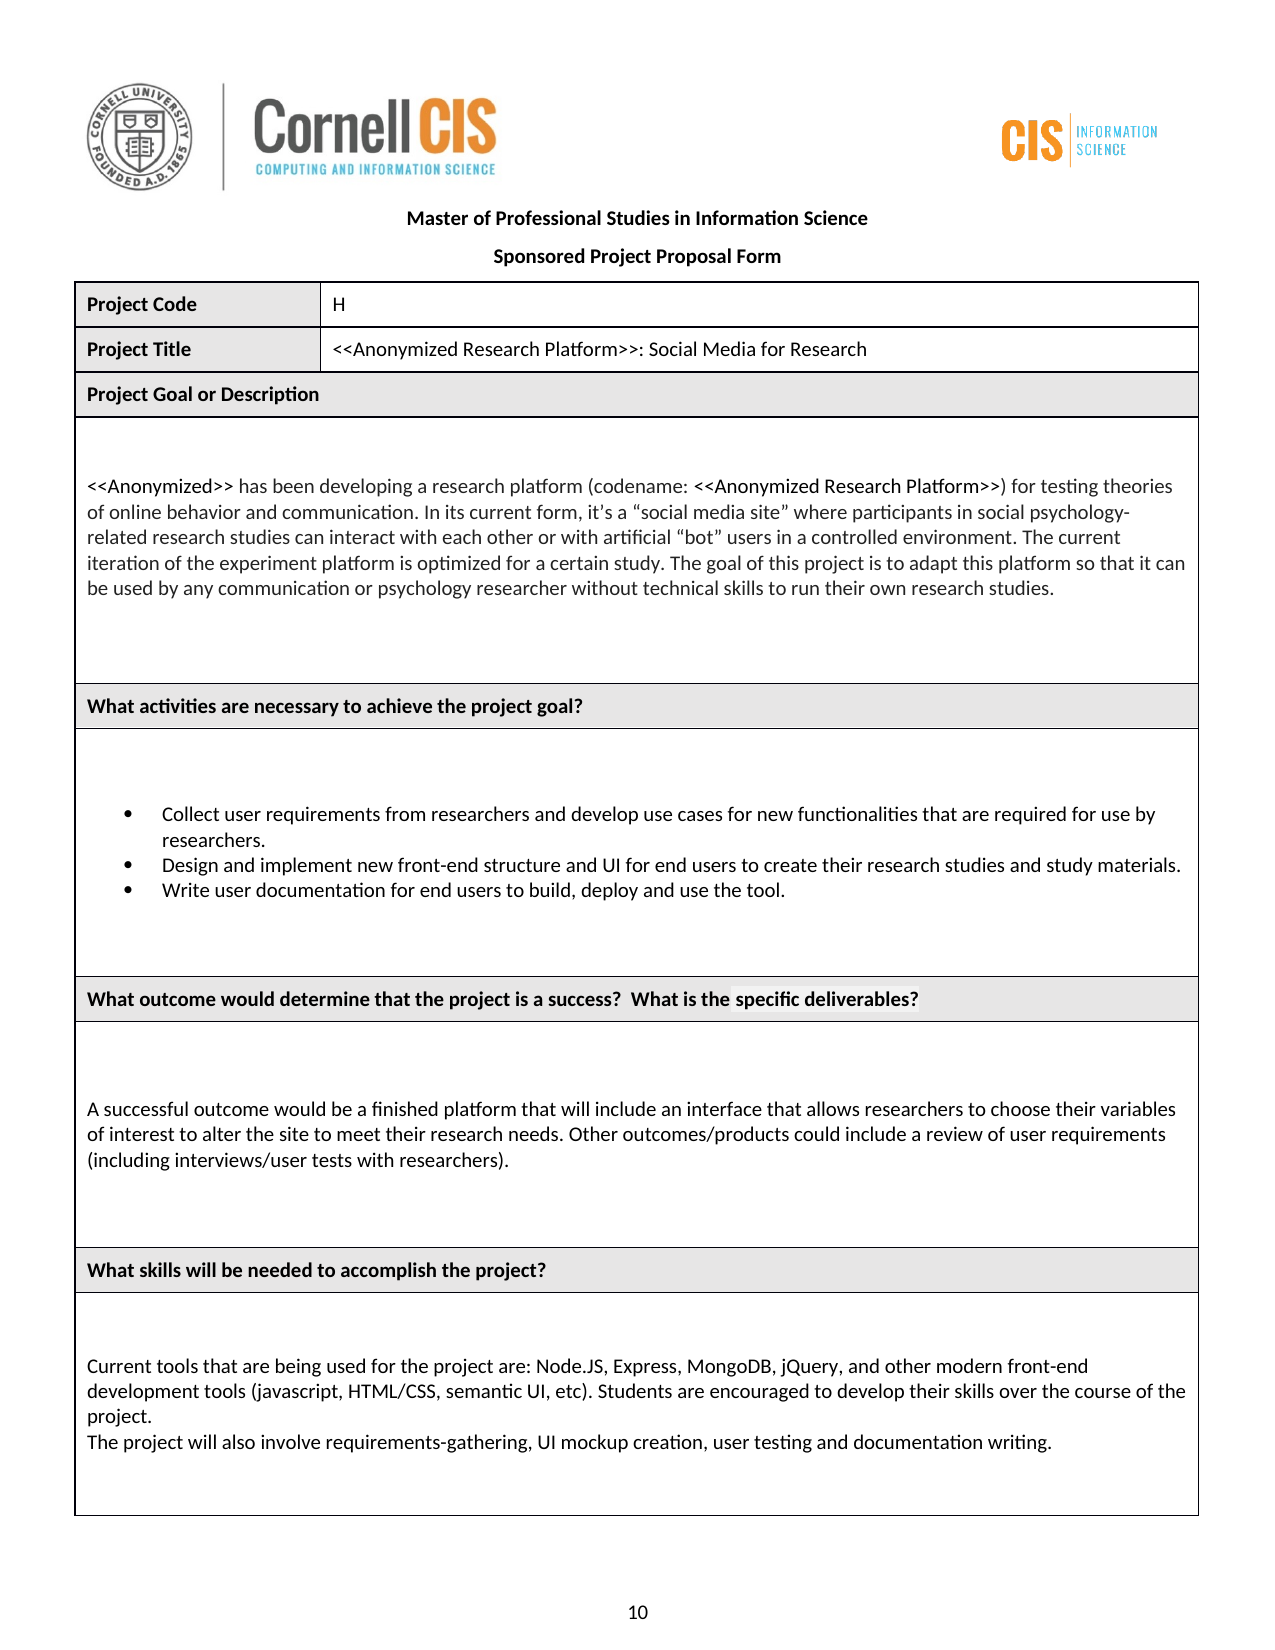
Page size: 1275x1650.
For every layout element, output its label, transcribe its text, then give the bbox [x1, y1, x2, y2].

subtitle Master of Professional Studies in Information Science [75, 75, 1200, 231]
table_cell Project Goal or Description [76, 373, 1198, 416]
table_cell What activities are necessary to achieve the project goal? [76, 684, 1198, 727]
picture [957, 75, 1200, 206]
subtitle Sponsored Project Proposal Form [75, 243, 1200, 269]
table_cell <<Anonymized>> has been developing a research platform (codename: <<Anonymized Research Platform>>) for testing theories of online behavior and communication. In its current form, it’s a “social media site” where participants in social psychology-related research studies can interact with each other or with artificial “bot” users in a controlled environment. The current iteration of the experiment platform is optimized for a certain study. The goal of this project is to adapt this platform so that it can be used by any communication or psychology researcher without technical skills to run their own research studies. [76, 418, 1198, 682]
table_cell What outcome would determine that the project is a success? What is the specific deliverables? [76, 977, 1198, 1021]
table_header H [321, 283, 1198, 326]
table_header Project Code [76, 283, 320, 326]
table_cell What skills will be needed to accomplish the project? [76, 1248, 1198, 1292]
table_cell Project Title [76, 328, 320, 371]
picture [75, 75, 507, 199]
table_cell Collect user requirements from researchers and develop use cases for new functionalities that are required for use by researchers. Design and implement new front-end structure and UI for end users to create their research studies and study materials. Write user documentation for end users to build, deploy and use the tool. [76, 729, 1198, 976]
table_cell <<Anonymized Research Platform>>: Social Media for Research [321, 328, 1198, 371]
table_cell A successful outcome would be a finished platform that will include an interface that allows researchers to choose their variables of interest to alter the site to meet their research needs. Other outcomes/products could include a review of user requirements (including interviews/user tests with researchers). [76, 1022, 1198, 1247]
table_cell Current tools that are being used for the project are: Node.JS, Express, MongoDB, jQuery, and other modern front-end development tools (javascript, HTML/CSS, semantic UI, etc). Students are encouraged to develop their skills over the course of the project. The project will also involve requirements-gathering, UI mockup creation, user testing and documentation writing. [76, 1293, 1198, 1515]
